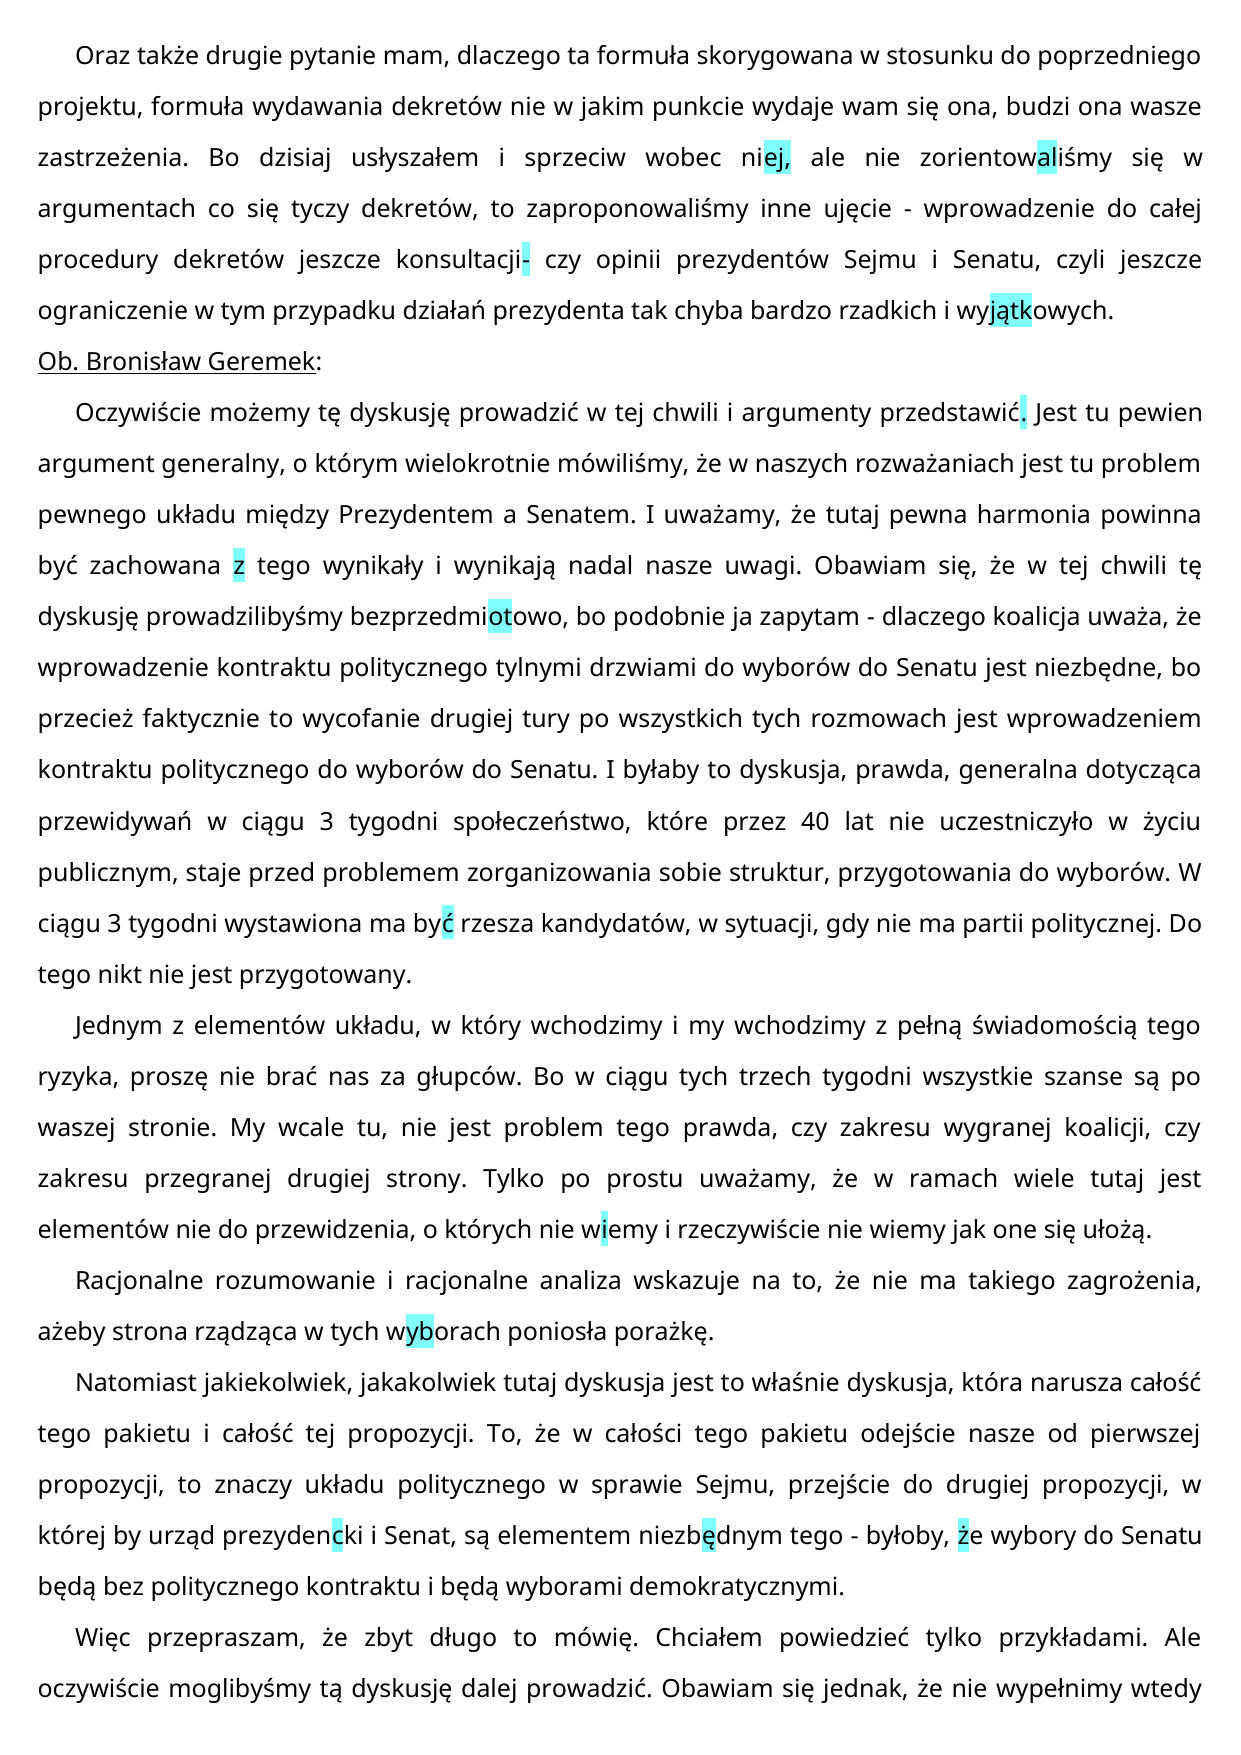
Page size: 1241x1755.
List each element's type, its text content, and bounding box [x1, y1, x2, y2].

text Jednym z elementów układu, w który wchodzimy i my wchodzimy z pełną świadomością tego ryzyka, proszę nie brać nas za głupców. Bo w ciągu tych trzech tygodni wszystkie szanse są po waszej stronie. My wcale tu, nie jest problem tego prawda, czy zakresu wygranej koalicji, czy zakresu przegranej drugiej strony. Tylko po prostu uważamy, że w ramach wiele tutaj jest elementów nie do przewidzenia, o których nie wiemy i rzeczywiście nie wiemy jak one się ułożą. [37, 1007, 1203, 1246]
text Oraz także drugie pytanie mam, dlaczego ta formuła skorygowana w stosunku do poprzedniego projektu, formuła wydawania dekretów nie w jakim punkcie wydaje wam się ona, budzi ona wasze zastrzeżenia. Bo dzisiaj usłyszałem i sprzeciw wobec niej, ale nie zorientowaliśmy się w argumentach co się tyczy dekretów, to zaproponowaliśmy inne ujęcie - wprowadzenie do całej procedury dekretów jeszcze konsultacji- czy opinii prezydentów Sejmu i Senatu, czyli jeszcze ograniczenie w tym przypadku działań prezydenta tak chyba bardzo rzadkich i wyjątkowych. [37, 37, 1203, 327]
text Więc przepraszam, że zbyt długo to mówię. Chciałem powiedzieć tylko przykładami. Ale oczywiście moglibyśmy tą dyskusję dalej prowadzić. Obawiam się jednak, że nie wypełnimy wtedy [37, 1620, 1203, 1705]
text Racjonalne rozumowanie i racjonalne analiza wskazuje na to, że nie ma takiego zagrożenia, ażeby strona rządząca w tych wyborach poniosła porażkę. [37, 1262, 1203, 1348]
text Natomiast jakiekolwiek, jakakolwiek tutaj dyskusja jest to właśnie dyskusja, która narusza całość tego pakietu i całość tej propozycji. To, że w całości tego pakietu odejście nasze od pierwszej propozycji, to znaczy układu politycznego w sprawie Sejmu, przejście do drugiej propozycji, w której by urząd prezydencki i Senat, są elementem niezbędnym tego - byłoby, że wybory do Senatu będą bez politycznego kontraktu i będą wyborami demokratycznymi. [37, 1364, 1203, 1603]
text Oczywiście możemy tę dyskusję prowadzić w tej chwili i argumenty przedstawić. Jest tu pewien argument generalny, o którym wielokrotnie mówiliśmy, że w naszych rozważaniach jest tu problem pewnego układu między Prezydentem a Senatem. I uważamy, że tutaj pewna harmonia powinna być zachowana z tego wynikały i wynikają nadal nasze uwagi. Obawiam się, że w tej chwili tę dyskusję prowadzilibyśmy bezprzedmiotowo, bo podobnie ja zapytam - dlaczego koalicja uważa, że wprowadzenie kontraktu politycznego tylnymi drzwiami do wyborów do Senatu jest niezbędne, bo przecież faktycznie to wycofanie drugiej tury po wszystkich tych rozmowach jest wprowadzeniem kontraktu politycznego do wyborów do Senatu. I byłaby to dyskusja, prawda, generalna dotycząca przewidywań w ciągu 3 tygodni społeczeństwo, które przez 40 lat nie uczestniczyło w życiu publicznym, staje przed problemem zorganizowania sobie struktur, przygotowania do wyborów. W ciągu 3 tygodni wystawiona ma być rzesza kandydatów, w sytuacji, gdy nie ma partii politycznej. Do tego nikt nie jest przygotowany. [37, 395, 1203, 990]
text Ob. Bronisław Geremek: [37, 344, 1203, 378]
